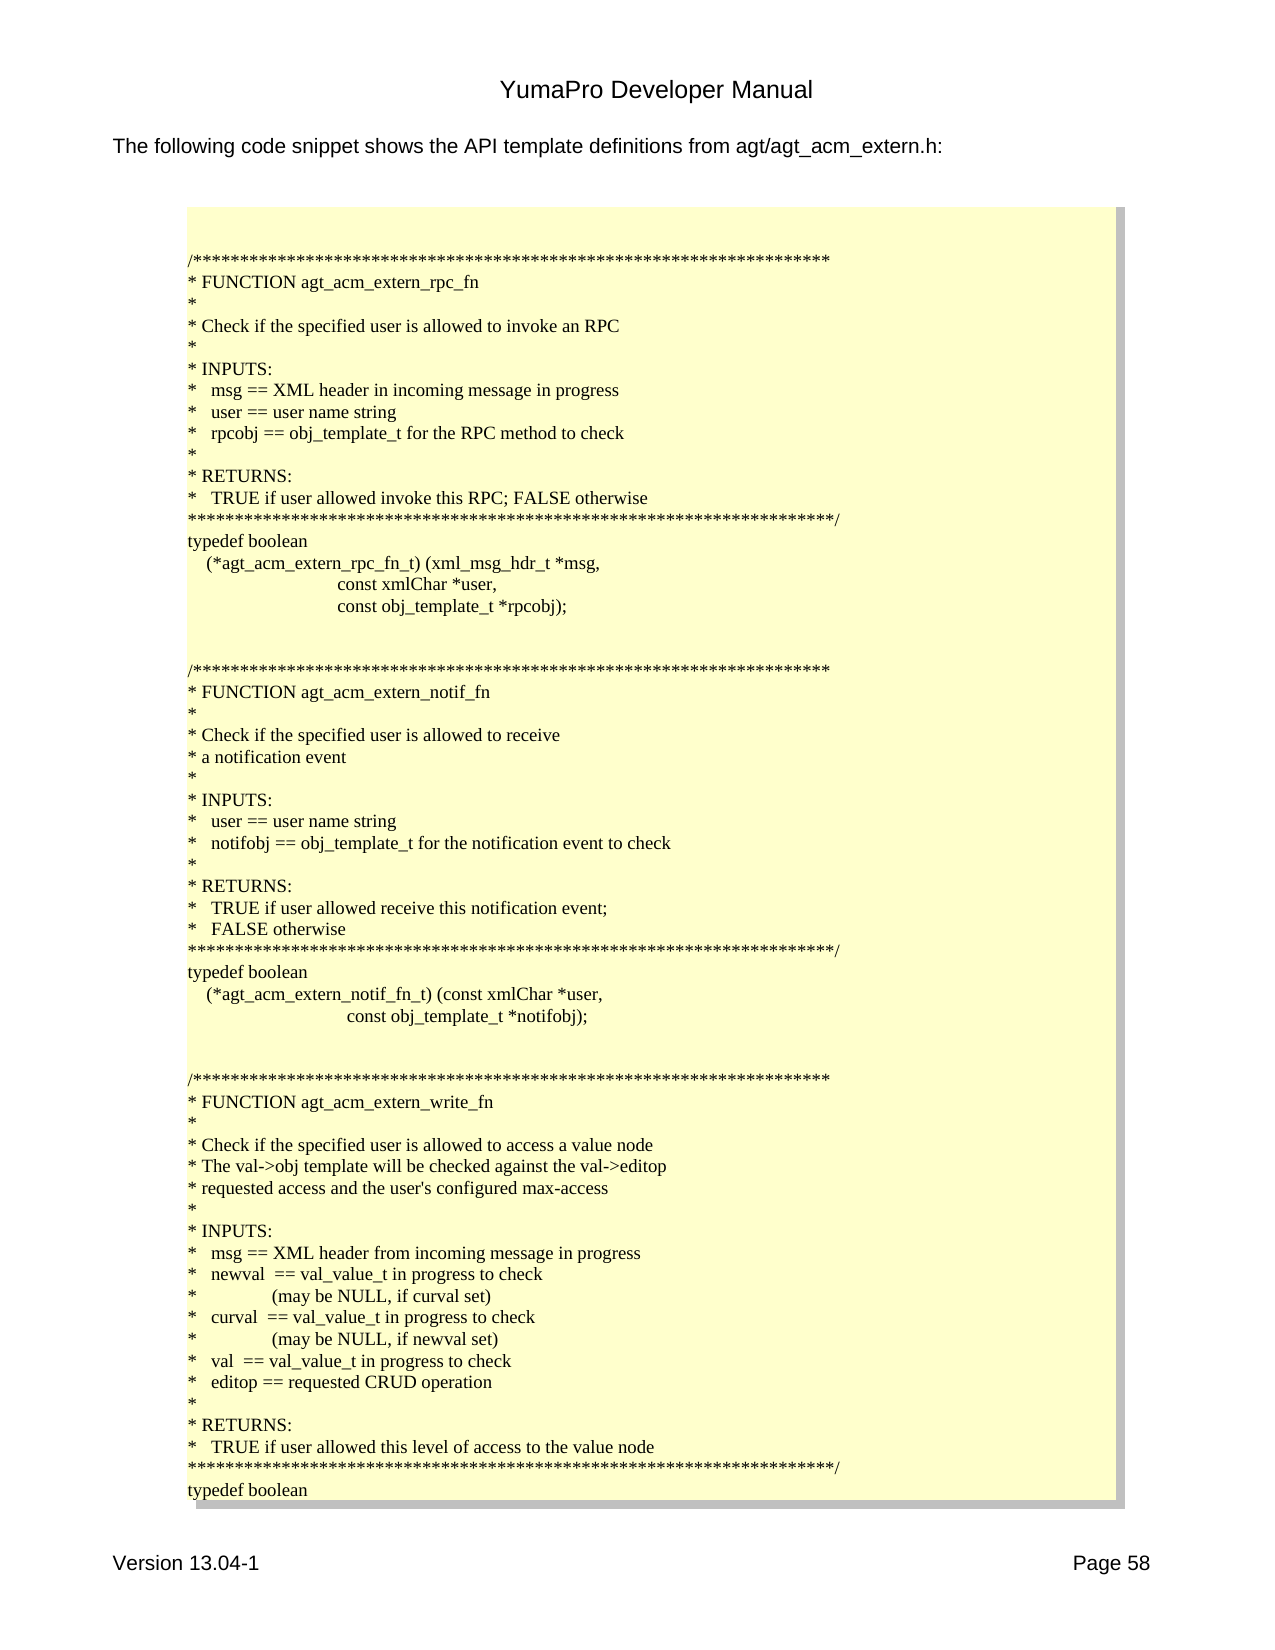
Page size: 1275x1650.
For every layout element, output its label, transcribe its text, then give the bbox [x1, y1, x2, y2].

text * [187, 293, 1116, 314]
text * TRUE if user allowed this level of access to the value node [187, 1436, 1116, 1457]
text * a notification event [187, 746, 1116, 767]
text const obj_template_t *rpcobj); [187, 595, 1116, 616]
text * FUNCTION agt_acm_extern_rpc_fn [187, 271, 1116, 293]
text * [187, 1112, 1116, 1134]
text * [187, 853, 1116, 875]
text * Check if the specified user is allowed to receive [187, 724, 1116, 746]
text * requested access and the user's configured max-access [187, 1177, 1116, 1198]
text * FUNCTION agt_acm_extern_notif_fn [187, 681, 1116, 703]
text * TRUE if user allowed receive this notification event; [187, 897, 1116, 918]
text * val == val_value_t in progress to check [187, 1349, 1116, 1371]
text * TRUE if user allowed invoke this RPC; FALSE otherwise [187, 487, 1116, 508]
text * [187, 767, 1116, 789]
text * (may be NULL, if newval set) [187, 1328, 1116, 1349]
text typedef boolean [187, 530, 1116, 552]
text * user == user name string [187, 401, 1116, 422]
text * [187, 703, 1116, 724]
text * [187, 444, 1116, 465]
text (*agt_acm_extern_notif_fn_t) (const xmlChar *user, [187, 983, 1116, 1004]
text * editop == requested CRUD operation [187, 1371, 1116, 1393]
text * [187, 1198, 1116, 1220]
text * (may be NULL, if curval set) [187, 1285, 1116, 1306]
text * newval == val_value_t in progress to check [187, 1263, 1116, 1285]
text typedef boolean [187, 961, 1116, 983]
text * Check if the specified user is allowed to invoke an RPC [187, 314, 1116, 336]
text The following code snippet shows the API template definitions from agt/agt_acm_extern.h: [112, 134, 1200, 158]
text *********************************************************************/ [187, 940, 1116, 961]
text * Check if the specified user is allowed to access a value node [187, 1134, 1116, 1155]
text const obj_template_t *notifobj); [187, 1004, 1116, 1026]
text * RETURNS: [187, 875, 1116, 897]
text /******************************************************************** [187, 659, 1116, 681]
text * msg == XML header from incoming message in progress [187, 1242, 1116, 1263]
text * INPUTS: [187, 358, 1116, 379]
text typedef boolean [187, 1479, 1116, 1500]
text * The val->obj template will be checked against the val->editop [187, 1155, 1116, 1177]
text *********************************************************************/ [187, 1457, 1116, 1479]
text * curval == val_value_t in progress to check [187, 1306, 1116, 1328]
text * INPUTS: [187, 1220, 1116, 1242]
text * FUNCTION agt_acm_extern_write_fn [187, 1091, 1116, 1112]
text * msg == XML header in incoming message in progress [187, 379, 1116, 401]
text const xmlChar *user, [187, 573, 1116, 595]
text * rpcobj == obj_template_t for the RPC method to check [187, 422, 1116, 444]
text * RETURNS: [187, 465, 1116, 487]
text * [187, 1393, 1116, 1414]
text /******************************************************************** [187, 1069, 1116, 1091]
text * FALSE otherwise [187, 918, 1116, 940]
text * [187, 336, 1116, 358]
text (*agt_acm_extern_rpc_fn_t) (xml_msg_hdr_t *msg, [187, 552, 1116, 573]
text /******************************************************************** [187, 250, 1116, 271]
text * RETURNS: [187, 1414, 1116, 1436]
text * notifobj == obj_template_t for the notification event to check [187, 832, 1116, 853]
text * INPUTS: [187, 789, 1116, 810]
text *********************************************************************/ [187, 508, 1116, 530]
text * user == user name string [187, 810, 1116, 832]
